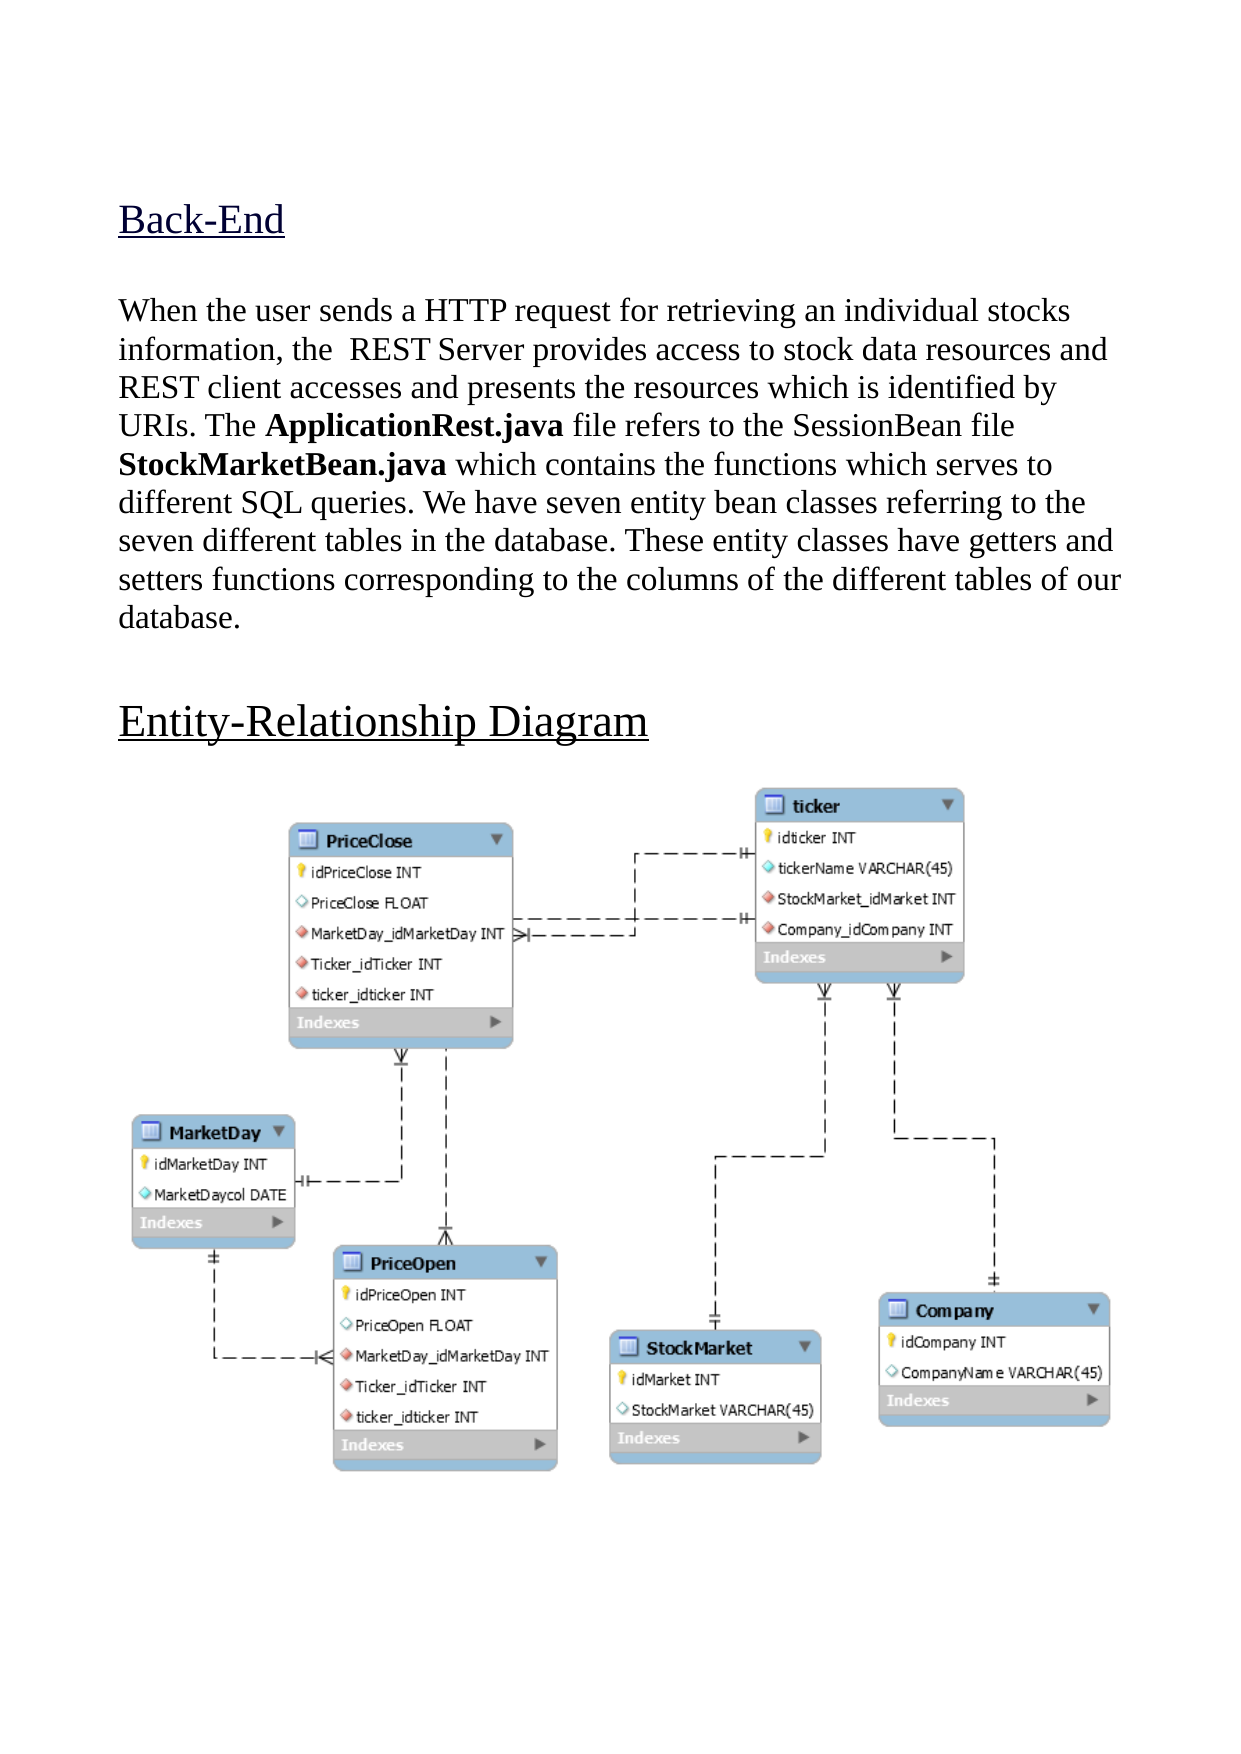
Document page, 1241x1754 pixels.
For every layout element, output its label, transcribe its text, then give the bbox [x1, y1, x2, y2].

picture [118, 774, 1123, 1484]
text Entity-Relationship Diagram [118, 693, 1122, 746]
text When the user sends a HTTP request for retrieving an individual stocks information, the REST Server provides access to stock data resources and REST client accesses and presents the resources which is identified by URIs. The ApplicationRest.java file refers to the SessionBean file StockMarketBean.java which contains the functions which serves to different SQL queries. We have seven entity bean classes referring to the [118, 291, 1122, 521]
text Back-End [118, 195, 1122, 243]
text seven different tables in the database. These entity classes have getters and setters functions corresponding to the columns of the different tables of our database. [118, 521, 1122, 636]
